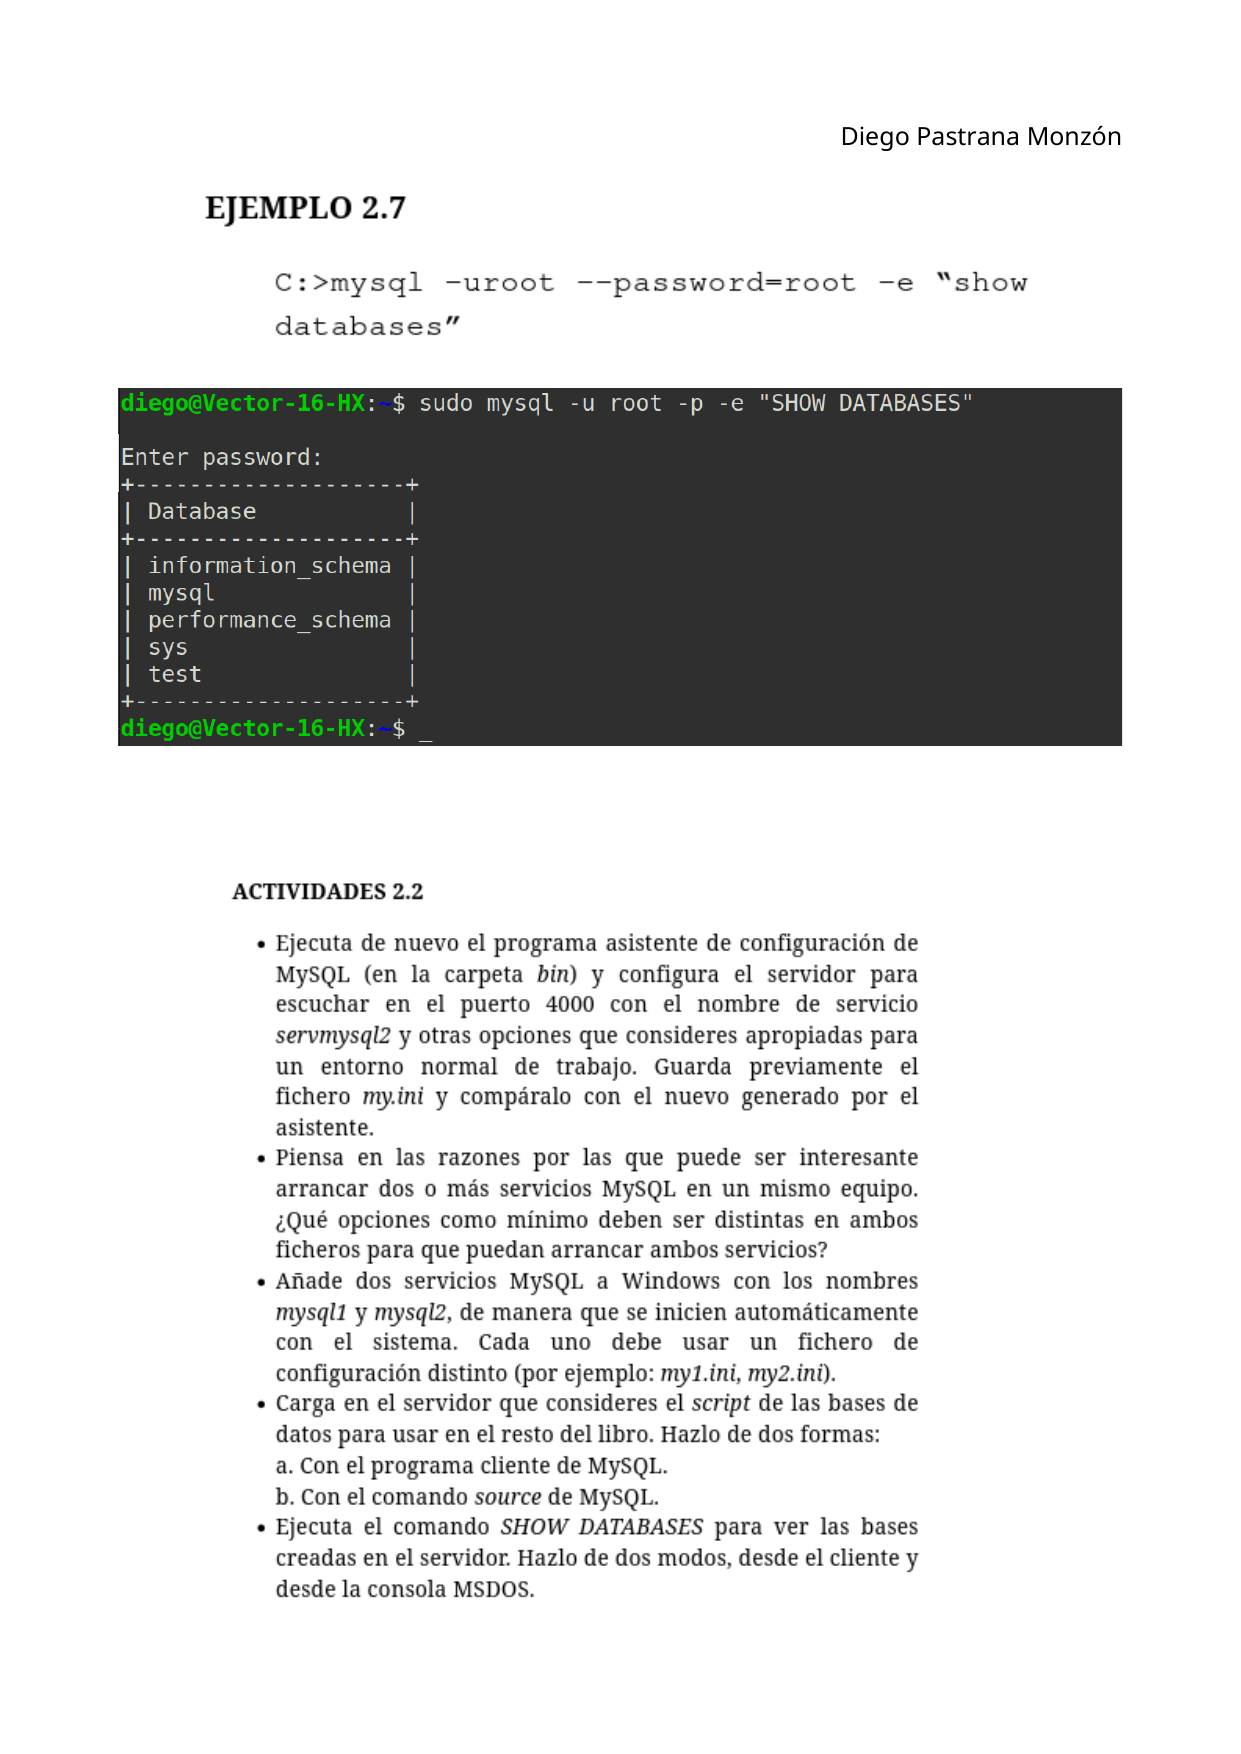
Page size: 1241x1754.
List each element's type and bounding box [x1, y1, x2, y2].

picture [184, 181, 1057, 365]
picture [118, 388, 1123, 746]
picture [218, 865, 954, 1627]
